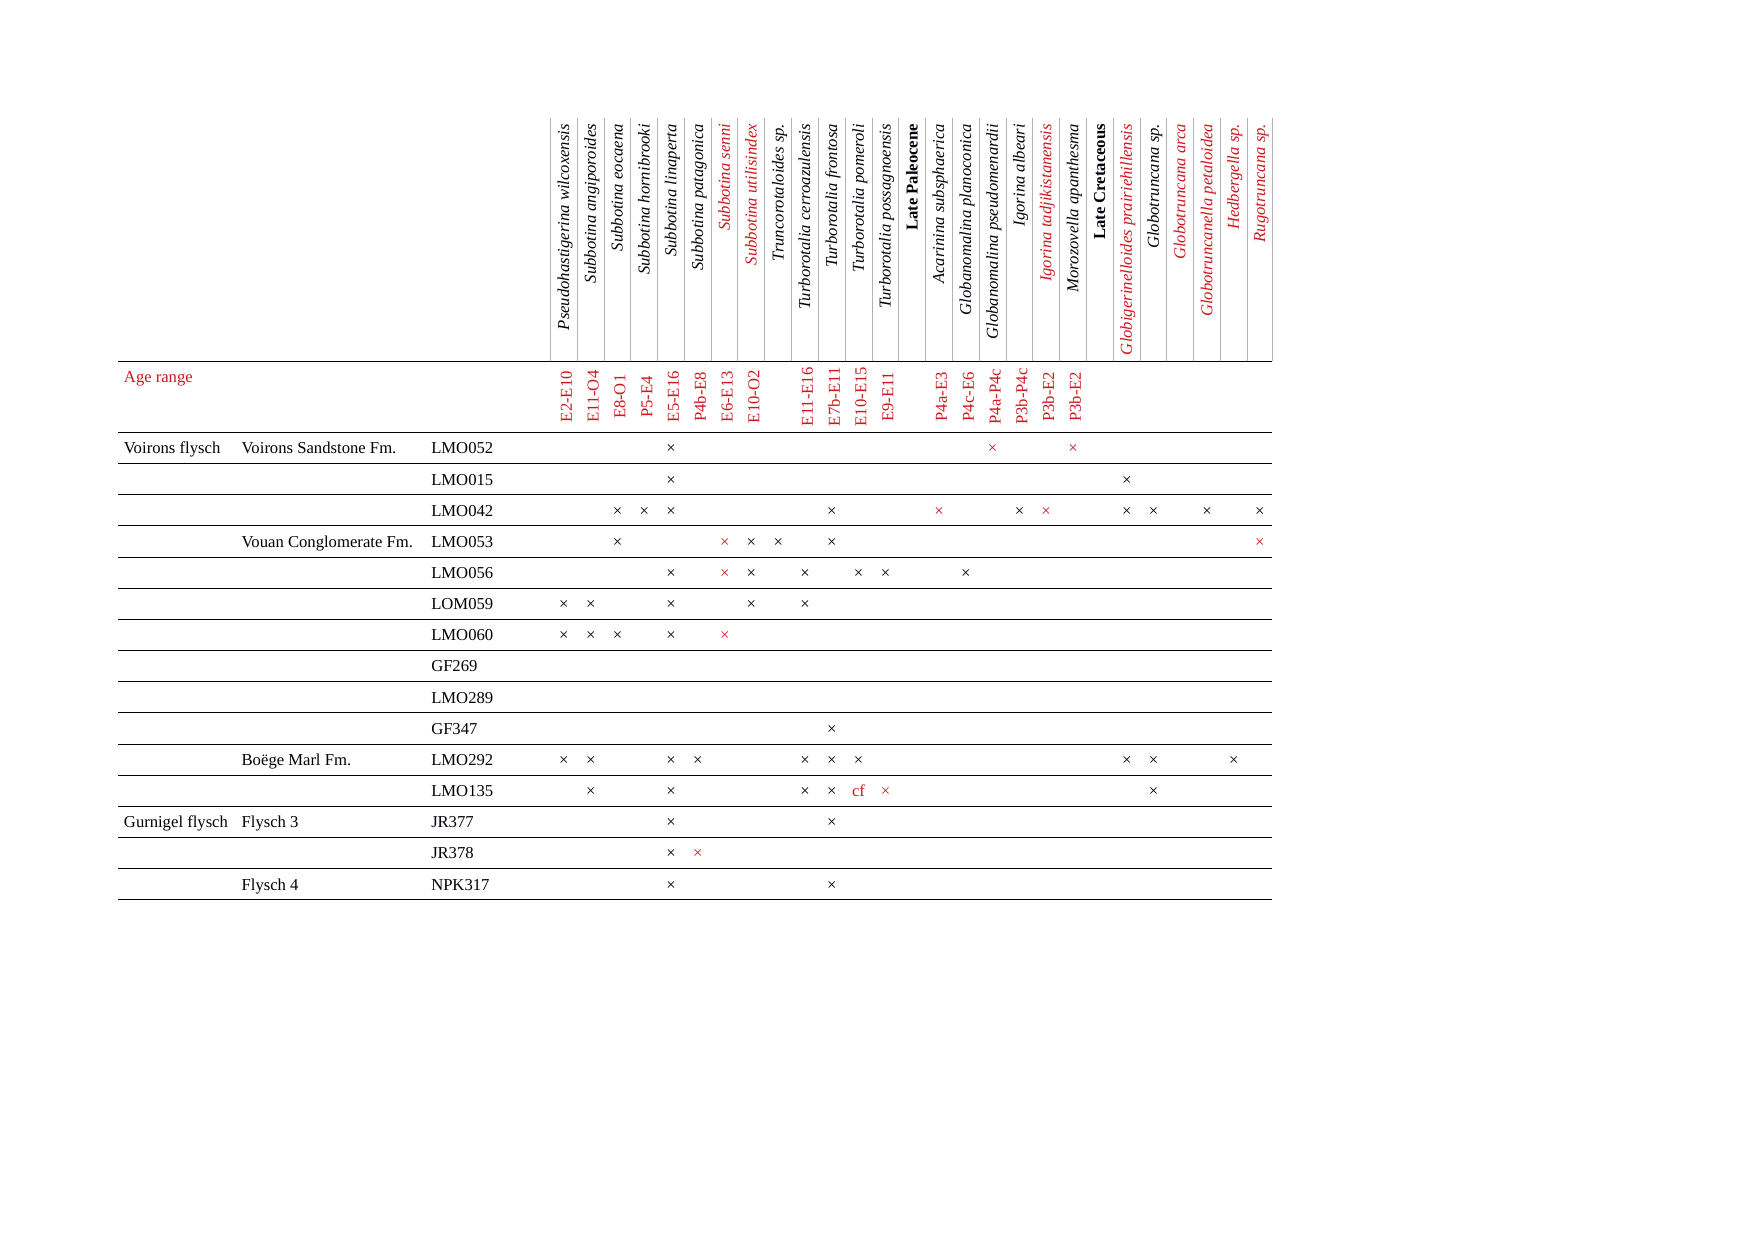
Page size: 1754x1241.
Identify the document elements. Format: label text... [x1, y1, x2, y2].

table_cell [1167, 526, 1193, 557]
table_header Subbotina utilisindex [738, 118, 764, 361]
table_cell × [818, 807, 845, 837]
table_cell [1059, 651, 1086, 681]
table_cell [1033, 589, 1059, 619]
table_cell [899, 713, 925, 743]
table_cell [845, 682, 872, 712]
table_cell E8-O1 [604, 362, 631, 432]
table_cell [1006, 745, 1032, 774]
table_cell [550, 713, 577, 743]
table_cell [845, 464, 872, 494]
table_cell × [738, 558, 764, 588]
table_cell [577, 682, 604, 712]
table_cell [1247, 433, 1272, 463]
table_cell [236, 495, 425, 525]
table_cell [631, 651, 657, 681]
table_cell [925, 713, 952, 743]
table_header Igorina albeari [1007, 118, 1032, 361]
table_cell [872, 682, 898, 712]
table_cell [1193, 869, 1220, 899]
table_cell [1059, 495, 1086, 525]
table_cell [711, 745, 738, 774]
table_cell [791, 651, 818, 681]
table_cell [711, 713, 738, 743]
table_cell [1033, 682, 1059, 712]
table_cell [979, 526, 1006, 557]
table_cell [1059, 838, 1086, 868]
table_cell [1086, 651, 1113, 681]
table_cell [1193, 807, 1220, 837]
table_cell [1033, 869, 1059, 899]
table_cell [872, 807, 898, 837]
table_cell [684, 558, 711, 588]
table_cell cf [845, 776, 872, 806]
table_cell P4c-E6 [952, 362, 979, 432]
table_cell [1033, 776, 1059, 806]
table_cell [1220, 838, 1247, 868]
table_cell [899, 558, 925, 588]
table_cell [979, 620, 1006, 650]
table_cell × [1247, 495, 1272, 525]
table_cell [1113, 838, 1140, 868]
table_cell [684, 682, 711, 712]
table_cell [631, 776, 657, 806]
table_cell LMO015 [425, 464, 550, 494]
table_cell × [925, 495, 952, 525]
table_cell × [658, 745, 684, 774]
table_cell × [658, 807, 684, 837]
table_cell [872, 526, 898, 557]
table_cell [1167, 682, 1193, 712]
table_header Igorina tadjikistanensis [1033, 118, 1059, 361]
table_cell [1086, 589, 1113, 619]
table_cell [872, 745, 898, 774]
table_cell [952, 651, 979, 681]
table_cell × [1113, 495, 1140, 525]
table_cell [872, 495, 898, 525]
table_cell [1059, 558, 1086, 588]
table_cell [631, 713, 657, 743]
table_cell [1140, 433, 1167, 463]
table_cell [1113, 620, 1140, 650]
table_cell [684, 713, 711, 743]
table_cell [1059, 682, 1086, 712]
table_cell [1167, 589, 1193, 619]
table_cell [899, 589, 925, 619]
table_cell [1086, 713, 1113, 743]
table_cell [631, 682, 657, 712]
table_cell [577, 869, 604, 899]
table_cell [1059, 589, 1086, 619]
table_cell [711, 869, 738, 899]
table_cell [979, 745, 1006, 774]
table_cell [604, 464, 631, 494]
table_cell [818, 682, 845, 712]
table_cell [1033, 713, 1059, 743]
table_cell [1006, 682, 1032, 712]
table_cell [604, 745, 631, 774]
table_cell [1006, 433, 1032, 463]
table_cell [818, 558, 845, 588]
table_cell × [550, 620, 577, 650]
table_cell × [550, 745, 577, 774]
table_header [118, 118, 236, 361]
table_cell [872, 433, 898, 463]
table_cell E6-E13 [711, 362, 738, 432]
table_cell [899, 745, 925, 774]
table_cell × [604, 620, 631, 650]
table_cell [1193, 526, 1220, 557]
table_header Hedbergella sp. [1221, 118, 1247, 361]
table_header Late Paleocene [899, 118, 925, 361]
table_cell [550, 495, 577, 525]
table_cell [899, 495, 925, 525]
table_cell [765, 776, 791, 806]
table_header Globanomalina planoconica [953, 118, 979, 361]
table_cell [738, 807, 764, 837]
table_cell [738, 682, 764, 712]
table_cell [1006, 464, 1032, 494]
table_cell [604, 558, 631, 588]
table_cell [118, 589, 236, 619]
table_cell [791, 869, 818, 899]
table_cell × [791, 776, 818, 806]
table_cell [577, 713, 604, 743]
table_cell [631, 558, 657, 588]
table_cell × [791, 589, 818, 619]
table_cell [899, 651, 925, 681]
table_cell [1059, 869, 1086, 899]
table_cell [577, 558, 604, 588]
table_cell [1113, 776, 1140, 806]
table_cell × [711, 526, 738, 557]
table_cell [791, 838, 818, 868]
table_cell [979, 558, 1006, 588]
table_cell × [711, 558, 738, 588]
table_cell [925, 745, 952, 774]
table_cell [711, 589, 738, 619]
table_cell [1006, 651, 1032, 681]
table_cell [1220, 526, 1247, 557]
table_cell [118, 776, 236, 806]
table_cell LMO060 [425, 620, 550, 650]
table_cell [236, 776, 425, 806]
table_cell [1140, 651, 1167, 681]
table_cell [979, 838, 1006, 868]
table_cell [631, 589, 657, 619]
table_cell [1167, 807, 1193, 837]
table_cell × [818, 713, 845, 743]
table_cell [711, 682, 738, 712]
table_header Subbotina eocaena [605, 118, 630, 361]
table_cell [604, 869, 631, 899]
table_cell LMO292 [425, 745, 550, 774]
table_cell [738, 713, 764, 743]
table_cell [1193, 745, 1220, 774]
table_cell [872, 869, 898, 899]
table_cell × [658, 838, 684, 868]
table_cell [1113, 651, 1140, 681]
table_cell [1220, 776, 1247, 806]
table_cell [1033, 558, 1059, 588]
table_cell [765, 620, 791, 650]
table_cell [118, 526, 236, 557]
table_cell [1247, 682, 1272, 712]
table_cell [791, 682, 818, 712]
table_cell × [765, 526, 791, 557]
table_cell [1006, 526, 1032, 557]
table_cell [791, 620, 818, 650]
table_cell NPK317 [425, 869, 550, 899]
table_cell [818, 464, 845, 494]
table_cell [1059, 620, 1086, 650]
table_cell [979, 495, 1006, 525]
table_cell × [577, 776, 604, 806]
table_cell [1220, 713, 1247, 743]
table_cell [118, 620, 236, 650]
table_cell [899, 807, 925, 837]
table_cell × [658, 620, 684, 650]
table_cell [1006, 838, 1032, 868]
table_cell [1247, 464, 1272, 494]
table_cell [1167, 362, 1193, 432]
table_cell [1220, 495, 1247, 525]
table_cell [118, 682, 236, 712]
table_cell [872, 651, 898, 681]
table_cell [738, 651, 764, 681]
table_cell × [738, 526, 764, 557]
table_cell [1247, 362, 1272, 432]
table_cell P3b-P4c [1006, 362, 1032, 432]
table_cell [979, 713, 1006, 743]
table_cell [711, 838, 738, 868]
table_cell [1220, 651, 1247, 681]
table_cell [684, 807, 711, 837]
table_cell [1086, 869, 1113, 899]
table_cell LMO052 [425, 433, 550, 463]
table_cell [1086, 745, 1113, 774]
table_cell [1140, 589, 1167, 619]
table_cell [1193, 838, 1220, 868]
table_cell × [658, 589, 684, 619]
table_cell × [818, 869, 845, 899]
table_header Globigerinelloides prairiehillensis [1114, 118, 1140, 361]
table_cell [711, 464, 738, 494]
table_cell [1220, 620, 1247, 650]
table_header Truncorotaloides sp. [765, 118, 791, 361]
table_cell [684, 526, 711, 557]
table_cell [899, 526, 925, 557]
table_cell [791, 713, 818, 743]
table_cell [1086, 362, 1113, 432]
table_cell Gurnigel flysch [118, 807, 236, 837]
table_cell [118, 745, 236, 774]
table_header Late Cretaceous [1087, 118, 1113, 361]
table_cell [899, 433, 925, 463]
table_cell [979, 651, 1006, 681]
table_cell × [818, 495, 845, 525]
table_cell [604, 682, 631, 712]
table_cell [899, 620, 925, 650]
table_cell [1113, 807, 1140, 837]
table_cell × [1140, 776, 1167, 806]
table_cell × [577, 620, 604, 650]
table_cell [845, 713, 872, 743]
table_cell × [711, 620, 738, 650]
table_cell [1033, 651, 1059, 681]
table_cell LMO042 [425, 495, 550, 525]
table_cell [925, 558, 952, 588]
table_cell [1247, 620, 1272, 650]
table_cell E9-E11 [872, 362, 898, 432]
table_cell [1086, 433, 1113, 463]
table_cell [684, 776, 711, 806]
table_cell [925, 807, 952, 837]
table_cell [1140, 558, 1167, 588]
table_cell Age range [118, 362, 236, 432]
table_cell [684, 869, 711, 899]
table_cell [425, 362, 550, 432]
table_cell [684, 651, 711, 681]
table_cell [899, 838, 925, 868]
table_cell × [658, 433, 684, 463]
table_cell × [1140, 745, 1167, 774]
table_header Turborotalia pomeroli [846, 118, 872, 361]
table_cell [765, 838, 791, 868]
table_cell [1167, 838, 1193, 868]
table_cell [1006, 807, 1032, 837]
table_cell [845, 838, 872, 868]
table_cell [1113, 433, 1140, 463]
table_cell [684, 433, 711, 463]
table_cell [1193, 682, 1220, 712]
table_cell × [791, 745, 818, 774]
table_cell [711, 651, 738, 681]
table_cell E5-E16 [658, 362, 684, 432]
table_cell × [658, 495, 684, 525]
table_cell LMO289 [425, 682, 550, 712]
table_cell [118, 651, 236, 681]
table_cell [1167, 558, 1193, 588]
table_cell [1033, 464, 1059, 494]
table_cell [1006, 620, 1032, 650]
table_header Turborotalia frontosa [819, 118, 845, 361]
table_cell Vouan Conglomerate Fm. [236, 526, 425, 557]
table_header Globotruncana arca [1167, 118, 1193, 361]
table_cell [118, 464, 236, 494]
table_cell [1059, 776, 1086, 806]
table_cell [952, 433, 979, 463]
table_cell [1247, 589, 1272, 619]
table_cell [845, 495, 872, 525]
table_cell [1220, 589, 1247, 619]
table_cell E10-O2 [738, 362, 764, 432]
table_cell [1247, 776, 1272, 806]
table_cell [979, 589, 1006, 619]
table_cell [236, 558, 425, 588]
table_cell [1193, 464, 1220, 494]
table_cell [899, 776, 925, 806]
table_cell [979, 776, 1006, 806]
table_cell [631, 464, 657, 494]
table_cell [236, 589, 425, 619]
table_cell [550, 776, 577, 806]
table_cell [1113, 526, 1140, 557]
table_cell LMO053 [425, 526, 550, 557]
table_cell [550, 807, 577, 837]
table_cell [631, 620, 657, 650]
table_cell × [604, 526, 631, 557]
table_cell [872, 713, 898, 743]
table_cell × [818, 526, 845, 557]
table_cell × [658, 558, 684, 588]
table_cell [1247, 869, 1272, 899]
table_cell [1113, 682, 1140, 712]
table_cell [765, 869, 791, 899]
table_cell [1033, 433, 1059, 463]
table_header [425, 118, 550, 361]
table_cell [236, 620, 425, 650]
table_cell [1220, 869, 1247, 899]
table_cell [1140, 682, 1167, 712]
table_cell [1033, 745, 1059, 774]
table_cell [738, 620, 764, 650]
table_cell Voirons Sandstone Fm. [236, 433, 425, 463]
table_cell E7b-E11 [818, 362, 845, 432]
table_cell [899, 464, 925, 494]
table_cell [1193, 362, 1220, 432]
table_cell [952, 682, 979, 712]
table_cell [236, 838, 425, 868]
table_header Rugotruncana sp. [1248, 118, 1272, 361]
table_cell [1247, 745, 1272, 774]
table_cell [1059, 807, 1086, 837]
table_cell Voirons flysch [118, 433, 236, 463]
table_cell [1086, 464, 1113, 494]
table_cell [952, 776, 979, 806]
table_cell [1167, 620, 1193, 650]
table_cell × [684, 838, 711, 868]
table_cell [925, 682, 952, 712]
table_cell [1140, 620, 1167, 650]
table_cell [118, 838, 236, 868]
table_cell E10-E15 [845, 362, 872, 432]
table_cell [550, 464, 577, 494]
table_cell [818, 838, 845, 868]
table_cell [899, 682, 925, 712]
table_cell [1086, 495, 1113, 525]
table_cell [631, 745, 657, 774]
table_cell [1247, 713, 1272, 743]
table_header Subbotina linaperta [658, 118, 684, 361]
table_cell [1167, 495, 1193, 525]
table_cell [631, 807, 657, 837]
table_header Pseudohastigerina wilcoxensis [551, 118, 577, 361]
table_cell [604, 776, 631, 806]
table_cell [1247, 558, 1272, 588]
table_cell Flysch 3 [236, 807, 425, 837]
table_cell × [1193, 495, 1220, 525]
table_cell [1220, 464, 1247, 494]
table_cell [1167, 869, 1193, 899]
table_cell × [1033, 495, 1059, 525]
table_cell × [658, 464, 684, 494]
table_cell [631, 869, 657, 899]
table_header Subbotina angiporoides [578, 118, 604, 361]
table_cell [1006, 713, 1032, 743]
table_cell [1220, 558, 1247, 588]
table_header Subbotina senni [712, 118, 737, 361]
table_cell [631, 838, 657, 868]
table_cell [1193, 558, 1220, 588]
table_cell [952, 713, 979, 743]
table_header Globotruncana sp. [1141, 118, 1166, 361]
table_cell [952, 495, 979, 525]
table_cell LOM059 [425, 589, 550, 619]
table_cell [1193, 713, 1220, 743]
table_cell × [577, 589, 604, 619]
table_cell [1193, 620, 1220, 650]
table_cell [872, 620, 898, 650]
table_cell [872, 589, 898, 619]
table_cell [765, 362, 791, 432]
table_cell P3b-E2 [1059, 362, 1086, 432]
table_cell LMO135 [425, 776, 550, 806]
table_cell [1247, 838, 1272, 868]
table_cell [925, 620, 952, 650]
table_cell [1140, 713, 1167, 743]
table_cell P4b-E8 [684, 362, 711, 432]
table_cell [765, 495, 791, 525]
table_cell [765, 433, 791, 463]
table_cell [952, 589, 979, 619]
table_cell [1059, 713, 1086, 743]
table_cell × [1220, 745, 1247, 774]
table_cell [845, 526, 872, 557]
table_header Subbotina patagonica [685, 118, 711, 361]
table_cell [738, 838, 764, 868]
table_cell [738, 745, 764, 774]
table_cell [1006, 869, 1032, 899]
table_cell [952, 464, 979, 494]
table_cell [684, 620, 711, 650]
table_cell [1033, 526, 1059, 557]
table_cell [925, 433, 952, 463]
table_cell × [872, 776, 898, 806]
table_cell P5-E4 [631, 362, 657, 432]
table_cell [1059, 464, 1086, 494]
table_cell × [738, 589, 764, 619]
table_cell [1193, 776, 1220, 806]
table_cell GF269 [425, 651, 550, 681]
table_cell [1193, 589, 1220, 619]
table_cell × [818, 776, 845, 806]
table_cell [631, 433, 657, 463]
table_cell × [818, 745, 845, 774]
table_cell [845, 651, 872, 681]
table_cell [1033, 838, 1059, 868]
table_cell [791, 433, 818, 463]
table_cell [1220, 807, 1247, 837]
table_cell [236, 713, 425, 743]
table_cell [952, 869, 979, 899]
table_cell [118, 713, 236, 743]
table_cell [925, 526, 952, 557]
table_cell [1086, 558, 1113, 588]
table_cell [1247, 651, 1272, 681]
table_cell × [1113, 464, 1140, 494]
table_cell × [791, 558, 818, 588]
table_header [236, 118, 425, 361]
table_cell Boëge Marl Fm. [236, 745, 425, 774]
table_cell [1140, 807, 1167, 837]
table_cell × [1247, 526, 1272, 557]
table_cell [550, 869, 577, 899]
table_cell [684, 589, 711, 619]
table_cell [1167, 651, 1193, 681]
table_cell [979, 869, 1006, 899]
table_cell [765, 682, 791, 712]
table_cell [1033, 620, 1059, 650]
table_cell × [1059, 433, 1086, 463]
table_cell × [631, 495, 657, 525]
table_header Morozovella apanthesma [1060, 118, 1086, 361]
table_cell [711, 776, 738, 806]
table_cell [1167, 745, 1193, 774]
table_cell P3b-E2 [1033, 362, 1059, 432]
table_cell [604, 838, 631, 868]
table_cell JR378 [425, 838, 550, 868]
table_cell × [1140, 495, 1167, 525]
table_cell [550, 651, 577, 681]
table_cell [952, 745, 979, 774]
table_header Globotruncanella petaloidea [1194, 118, 1220, 361]
table_cell [1140, 362, 1167, 432]
table_cell [845, 869, 872, 899]
table_cell × [1006, 495, 1032, 525]
table_cell [1086, 620, 1113, 650]
table_header Globanomalina pseudomenardii [980, 118, 1006, 361]
table_cell [1113, 589, 1140, 619]
table_cell [577, 433, 604, 463]
table_cell [952, 838, 979, 868]
table_cell E11-O4 [577, 362, 604, 432]
table_cell × [604, 495, 631, 525]
table_cell P4a-E3 [925, 362, 952, 432]
table_cell [925, 869, 952, 899]
table_cell [1006, 776, 1032, 806]
table_cell [952, 807, 979, 837]
table_cell [1086, 807, 1113, 837]
table_cell [765, 589, 791, 619]
table_cell [1086, 526, 1113, 557]
table_cell [738, 776, 764, 806]
table_cell [1220, 362, 1247, 432]
table_cell [631, 526, 657, 557]
table_cell [952, 620, 979, 650]
table_cell [1113, 713, 1140, 743]
table_cell [872, 838, 898, 868]
table_cell [765, 745, 791, 774]
table_cell [118, 495, 236, 525]
table_cell E11-E16 [791, 362, 818, 432]
table_cell [1140, 838, 1167, 868]
table_cell [738, 869, 764, 899]
table_cell [658, 651, 684, 681]
table_cell [738, 433, 764, 463]
table_header Turborotalia cerroazulensis [792, 118, 818, 361]
table_cell [604, 589, 631, 619]
table_cell [550, 526, 577, 557]
table_cell [236, 464, 425, 494]
table_cell E2-E10 [550, 362, 577, 432]
table_cell [577, 838, 604, 868]
table_cell [604, 433, 631, 463]
table_cell [791, 495, 818, 525]
table_cell [658, 526, 684, 557]
table_cell [1113, 558, 1140, 588]
table_cell [577, 464, 604, 494]
table_cell [236, 682, 425, 712]
table_cell [765, 558, 791, 588]
table_cell [1059, 526, 1086, 557]
table_cell [550, 838, 577, 868]
table_cell [577, 495, 604, 525]
table_cell [550, 558, 577, 588]
table_cell [738, 464, 764, 494]
table_cell [925, 776, 952, 806]
table_cell [1140, 869, 1167, 899]
table_cell [1033, 807, 1059, 837]
table_cell [1006, 589, 1032, 619]
table_cell × [872, 558, 898, 588]
table_cell [899, 362, 925, 432]
table_cell [711, 807, 738, 837]
table_cell [979, 464, 1006, 494]
table_cell [1193, 433, 1220, 463]
table_cell [765, 464, 791, 494]
table_cell × [952, 558, 979, 588]
table_cell LMO056 [425, 558, 550, 588]
table_cell × [577, 745, 604, 774]
table_cell JR377 [425, 807, 550, 837]
table_cell Flysch 4 [236, 869, 425, 899]
table_cell P4a-P4c [979, 362, 1006, 432]
table_cell [1140, 464, 1167, 494]
table_cell [711, 495, 738, 525]
table_header Subbotina hornibrooki [631, 118, 657, 361]
table_cell [925, 838, 952, 868]
table_cell [684, 495, 711, 525]
table_cell [818, 651, 845, 681]
table_cell [791, 526, 818, 557]
table_cell [1247, 807, 1272, 837]
table_cell [604, 807, 631, 837]
table_cell [1086, 776, 1113, 806]
table_cell [1059, 745, 1086, 774]
table_cell [979, 807, 1006, 837]
table_cell [845, 433, 872, 463]
table_cell [1220, 433, 1247, 463]
table_cell [118, 558, 236, 588]
table_cell [952, 526, 979, 557]
table_cell [765, 713, 791, 743]
table_cell [550, 433, 577, 463]
table_cell [1167, 713, 1193, 743]
table_cell [711, 433, 738, 463]
table_cell [1167, 464, 1193, 494]
table_cell [872, 464, 898, 494]
table_cell [1140, 526, 1167, 557]
table_cell [1006, 558, 1032, 588]
table_header Turborotalia possagnoensis [873, 118, 898, 361]
table_header Acarinina subsphaerica [926, 118, 952, 361]
table_cell [1193, 651, 1220, 681]
table_cell × [658, 776, 684, 806]
table_cell [1167, 433, 1193, 463]
table_cell [658, 713, 684, 743]
table_cell [765, 651, 791, 681]
table_cell [845, 807, 872, 837]
table_cell [604, 651, 631, 681]
table_cell [845, 620, 872, 650]
table_cell [1086, 838, 1113, 868]
table_cell [577, 651, 604, 681]
table_cell [1220, 682, 1247, 712]
table_cell [979, 682, 1006, 712]
table_cell [577, 807, 604, 837]
table_cell [818, 620, 845, 650]
table_cell [925, 651, 952, 681]
table_cell [899, 869, 925, 899]
table_cell GF347 [425, 713, 550, 743]
table_cell [1167, 776, 1193, 806]
table_cell [1113, 869, 1140, 899]
table_cell [658, 682, 684, 712]
table_cell × [658, 869, 684, 899]
table_cell [791, 807, 818, 837]
table_cell [765, 807, 791, 837]
table_cell [118, 869, 236, 899]
table_cell [925, 589, 952, 619]
table_cell [577, 526, 604, 557]
table_cell [925, 464, 952, 494]
table_cell × [845, 558, 872, 588]
table_cell [236, 362, 425, 432]
table_cell [1086, 682, 1113, 712]
table_cell [818, 433, 845, 463]
table_cell [845, 589, 872, 619]
table_cell [550, 682, 577, 712]
table_cell [236, 651, 425, 681]
table_cell × [979, 433, 1006, 463]
table_cell × [1113, 745, 1140, 774]
table_cell [738, 495, 764, 525]
table_cell [604, 713, 631, 743]
table_cell [1113, 362, 1140, 432]
table_cell × [845, 745, 872, 774]
table_cell × [550, 589, 577, 619]
table_cell [818, 589, 845, 619]
table_cell × [684, 745, 711, 774]
table_cell [791, 464, 818, 494]
table_cell [684, 464, 711, 494]
